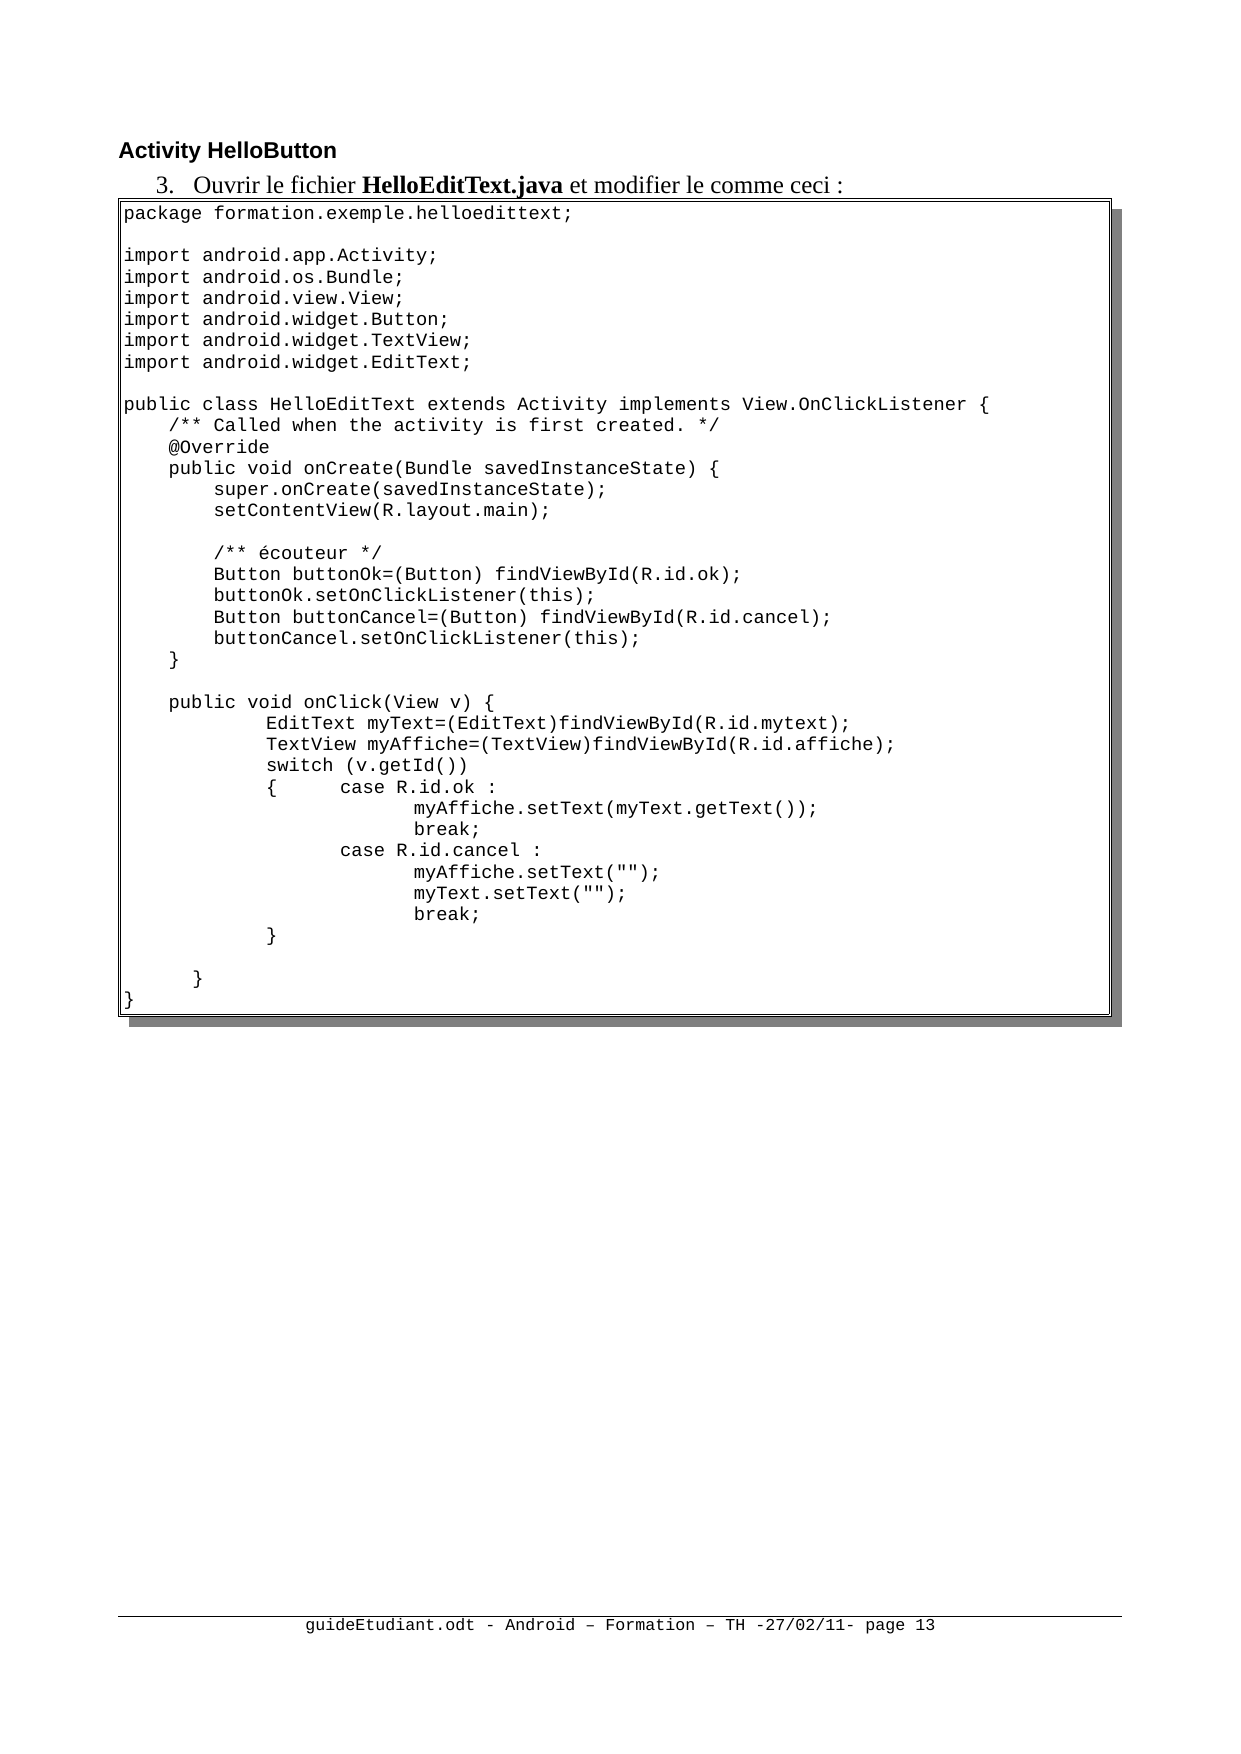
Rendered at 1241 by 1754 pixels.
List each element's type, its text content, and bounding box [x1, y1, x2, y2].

subtitle Activity HelloButton [118, 137, 1122, 163]
list Ouvrir le fichier HelloEditText.java et modifier le comme ceci : [156, 170, 1122, 198]
